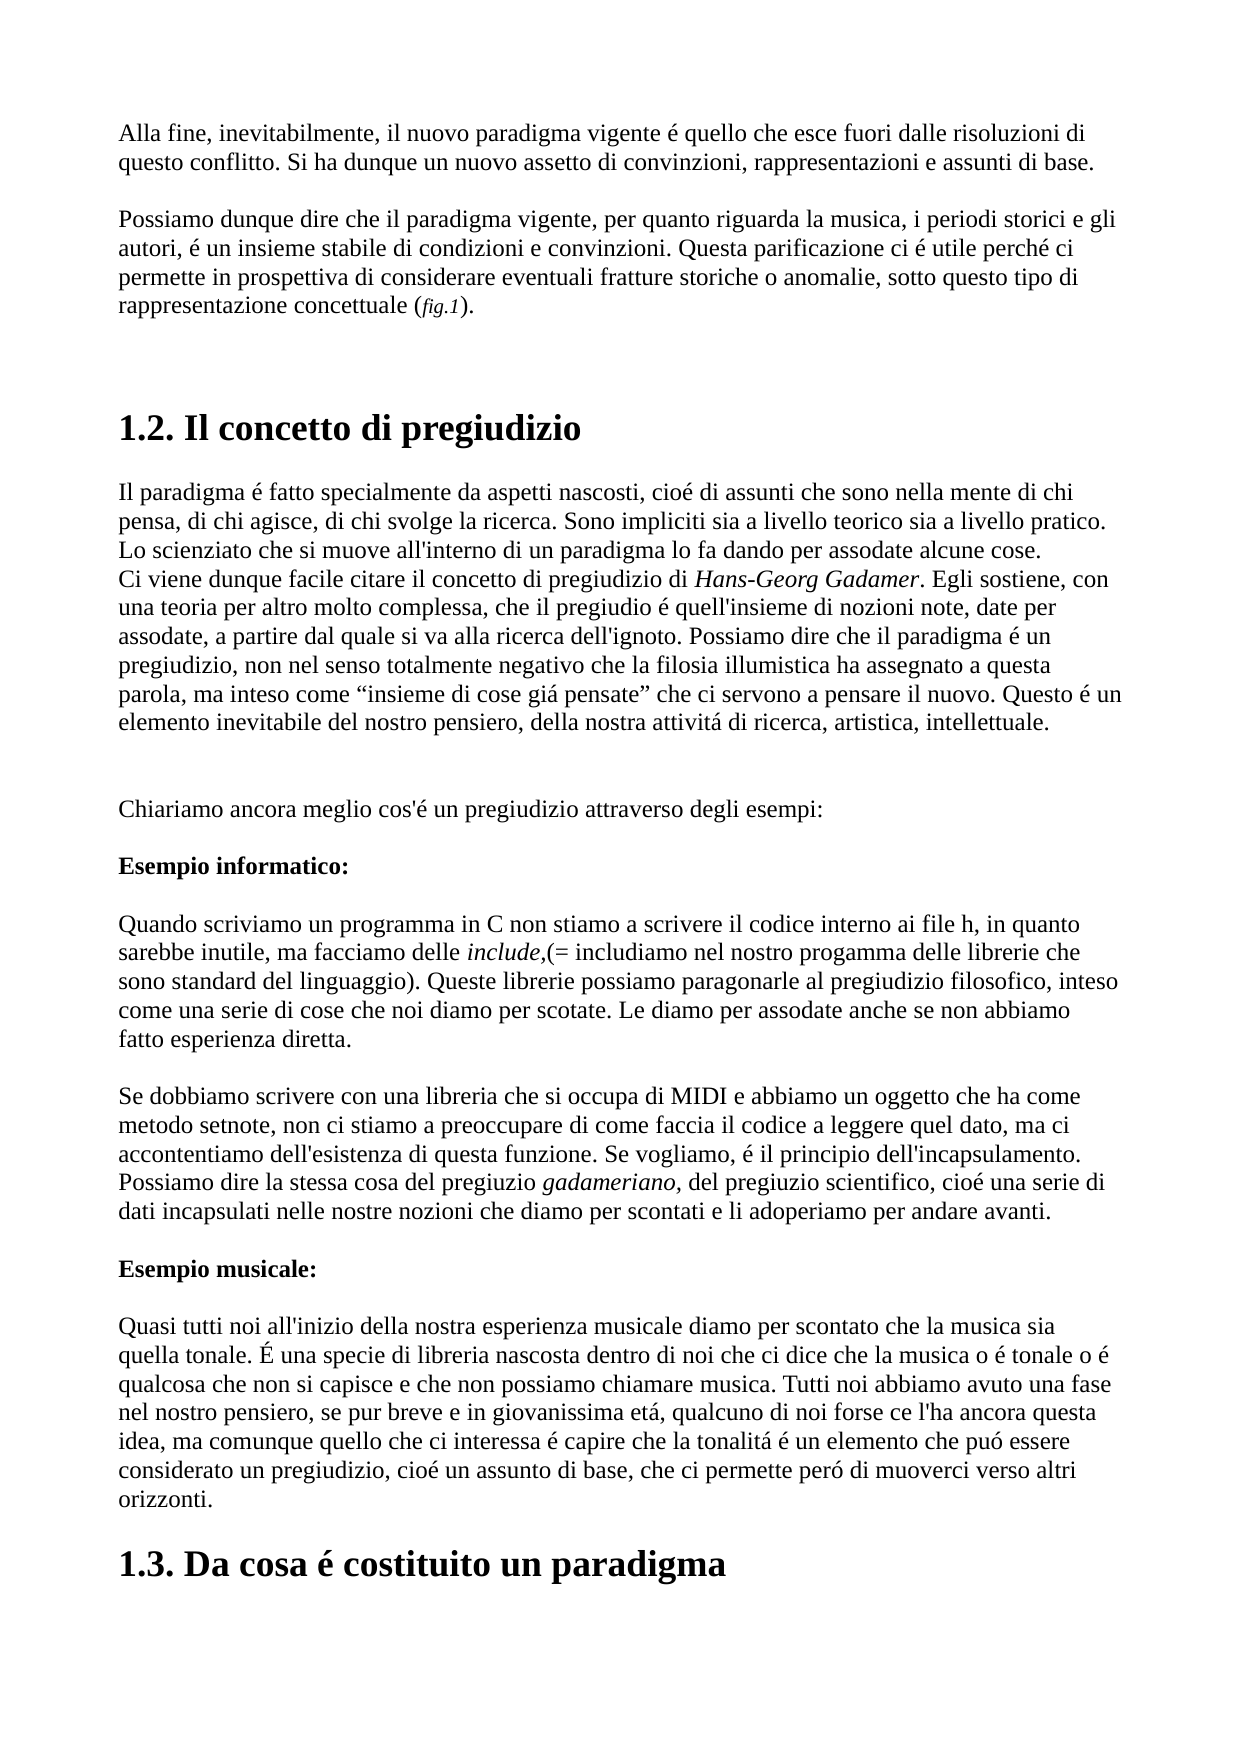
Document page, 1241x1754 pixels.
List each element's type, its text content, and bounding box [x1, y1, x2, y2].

text Chiariamo ancora meglio cos'é un pregiudizio attraverso degli esempi: [118, 794, 1122, 822]
text Quando scriviamo un programma in C non stiamo a scrivere il codice interno ai file h, in quanto sarebbe inutile, ma facciamo delle include,(= includiamo nel nostro progamma delle librerie che sono standard del linguaggio). Queste librerie possiamo paragonarle al pregiudizio filosofico, inteso come una serie di cose che noi diamo per scotate. Le diamo per assodate anche se non abbiamo fatto esperienza diretta. [118, 909, 1122, 1052]
text Esempio musicale: [118, 1254, 1122, 1282]
text Esempio informatico: [118, 851, 1122, 880]
text Quasi tutti noi all'inizio della nostra esperienza musicale diamo per scontato che la musica sia quella tonale. É una specie di libreria nascosta dentro di noi che ci dice che la musica o é tonale o é qualcosa che non si capisce e che non possiamo chiamare musica. Tutti noi abbiamo avuto una fase nel nostro pensiero, se pur breve e in giovanissima etá, qualcuno di noi forse ce l'ha ancora questa idea, ma comunque quello che ci interessa é capire che la tonalitá é un elemento che puó essere considerato un pregiudizio, cioé un assunto di base, che ci permette peró di muoverci verso altri orizzonti. [118, 1311, 1122, 1512]
text Alla fine, inevitabilmente, il nuovo paradigma vigente é quello che esce fuori dalle risoluzioni di questo conflitto. Si ha dunque un nuovo assetto di convinzioni, rappresentazioni e assunti di base. [118, 118, 1122, 176]
text Se dobbiamo scrivere con una libreria che si occupa di MIDI e abbiamo un oggetto che ha come metodo setnote, non ci stiamo a preoccupare di come faccia il codice a leggere quel dato, ma ci accontentiamo dell'esistenza di questa funzione. Se vogliamo, é il principio dell'incapsulamento. Possiamo dire la stessa cosa del pregiuzio gadameriano, del pregiuzio scientifico, cioé una serie di dati incapsulati nelle nostre nozioni che diamo per scontati e li adoperiamo per andare avanti. [118, 1081, 1122, 1225]
text Il paradigma é fatto specialmente da aspetti nascosti, cioé di assunti che sono nella mente di chi pensa, di chi agisce, di chi svolge la ricerca. Sono impliciti sia a livello teorico sia a livello pratico. Lo scienziato che si muove all'interno di un paradigma lo fa dando per assodate alcune cose. [118, 477, 1122, 564]
text 1.3. Da cosa é costituito un paradigma [118, 1541, 1122, 1584]
text Ci viene dunque facile citare il concetto di pregiudizio di Hans-Georg Gadamer. Egli sostiene, con una teoria per altro molto complessa, che il pregiudio é quell'insieme di nozioni note, date per assodate, a partire dal quale si va alla ricerca dell'ignoto. Possiamo dire che il paradigma é un pregiudizio, non nel senso totalmente negativo che la filosia illumistica ha assegnato a questa parola, ma inteso come “insieme di cose giá pensate” che ci servono a pensare il nuovo. Questo é un elemento inevitabile del nostro pensiero, della nostra attivitá di ricerca, artistica, intellettuale. [118, 564, 1122, 736]
text 1.2. Il concetto di pregiudizio [118, 406, 1122, 449]
text Possiamo dunque dire che il paradigma vigente, per quanto riguarda la musica, i periodi storici e gli autori, é un insieme stabile di condizioni e convinzioni. Questa parificazione ci é utile perché ci permette in prospettiva di considerare eventuali fratture storiche o anomalie, sotto questo tipo di rappresentazione concettuale (fig.1). [118, 204, 1122, 319]
